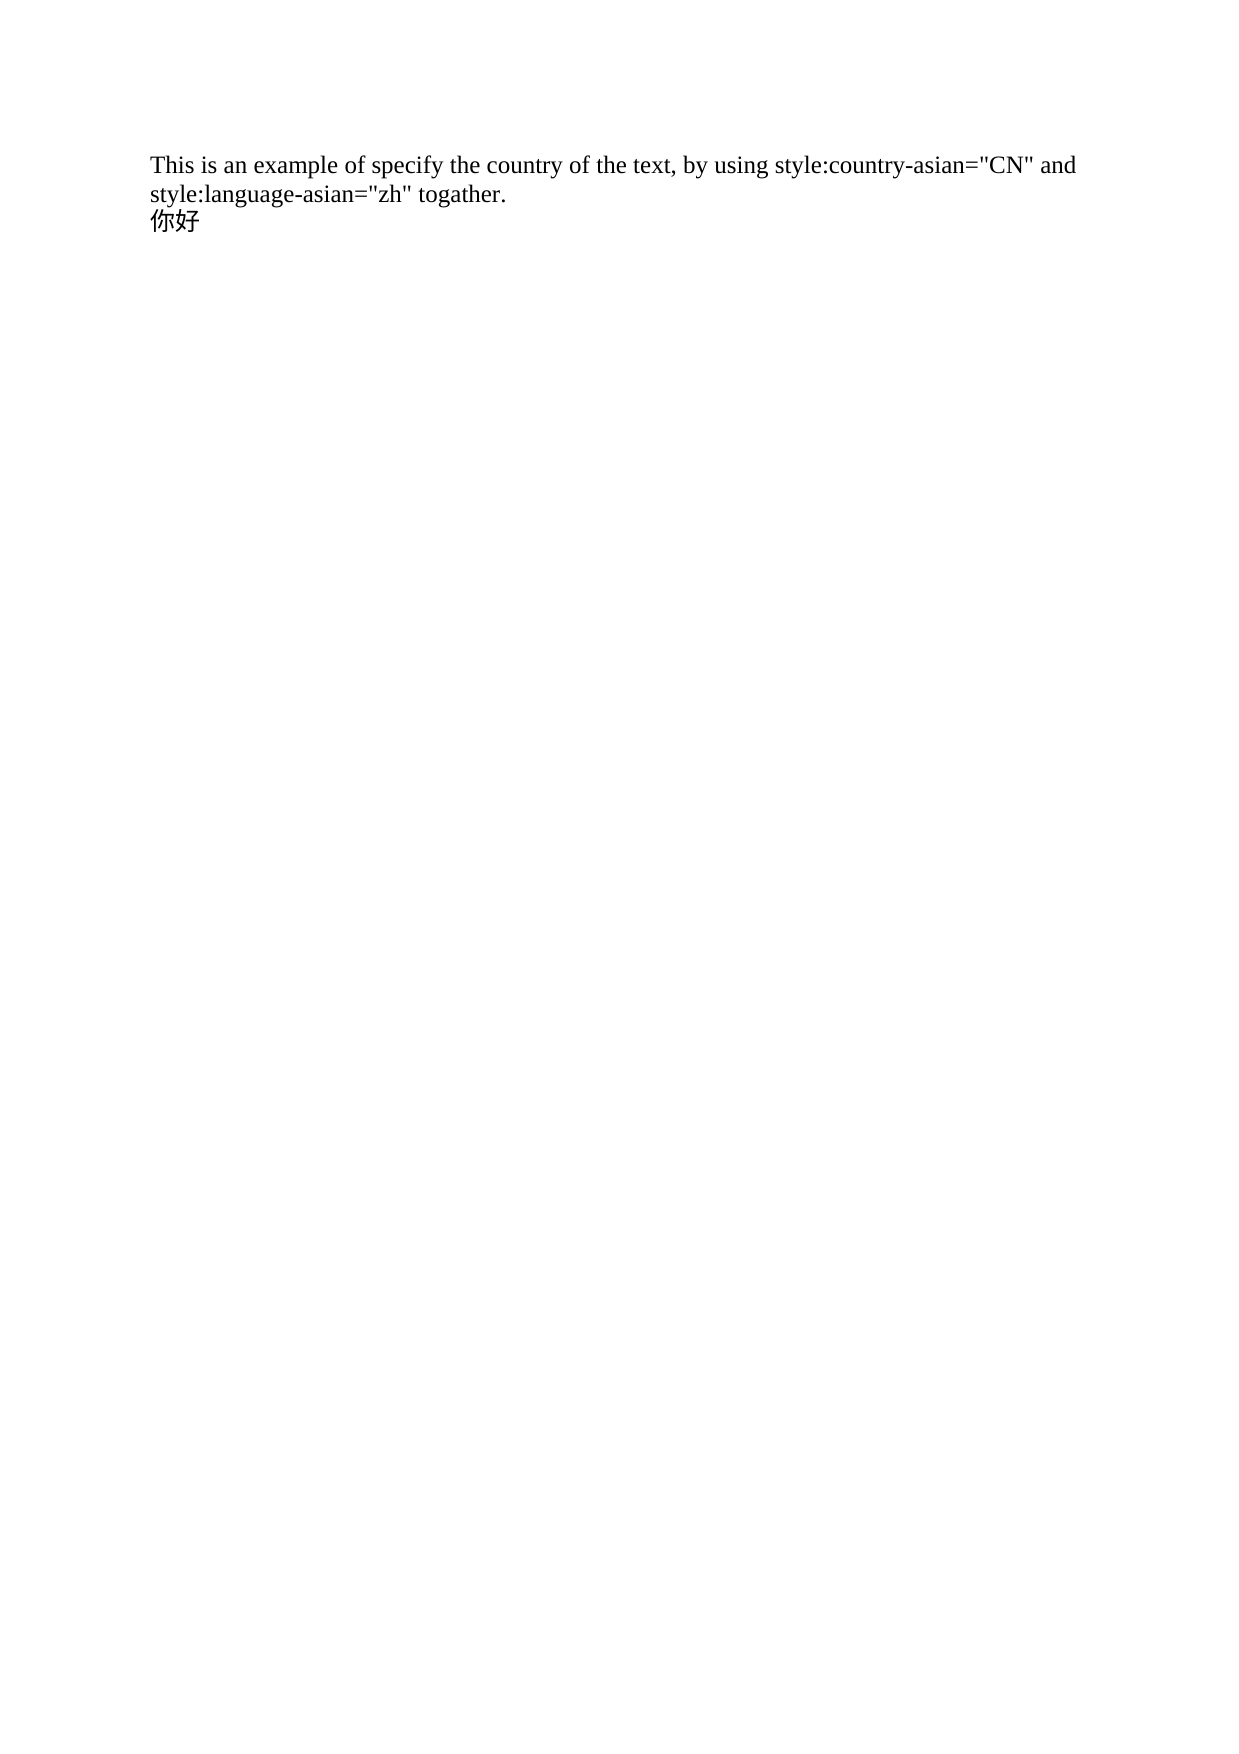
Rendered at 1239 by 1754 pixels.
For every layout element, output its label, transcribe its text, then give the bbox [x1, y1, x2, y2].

text This is an example of specify the country of the text, by using style:country-asian="CN" and style:language-asian="zh" togather. [150, 150, 1089, 207]
text 你好 [150, 207, 1089, 237]
